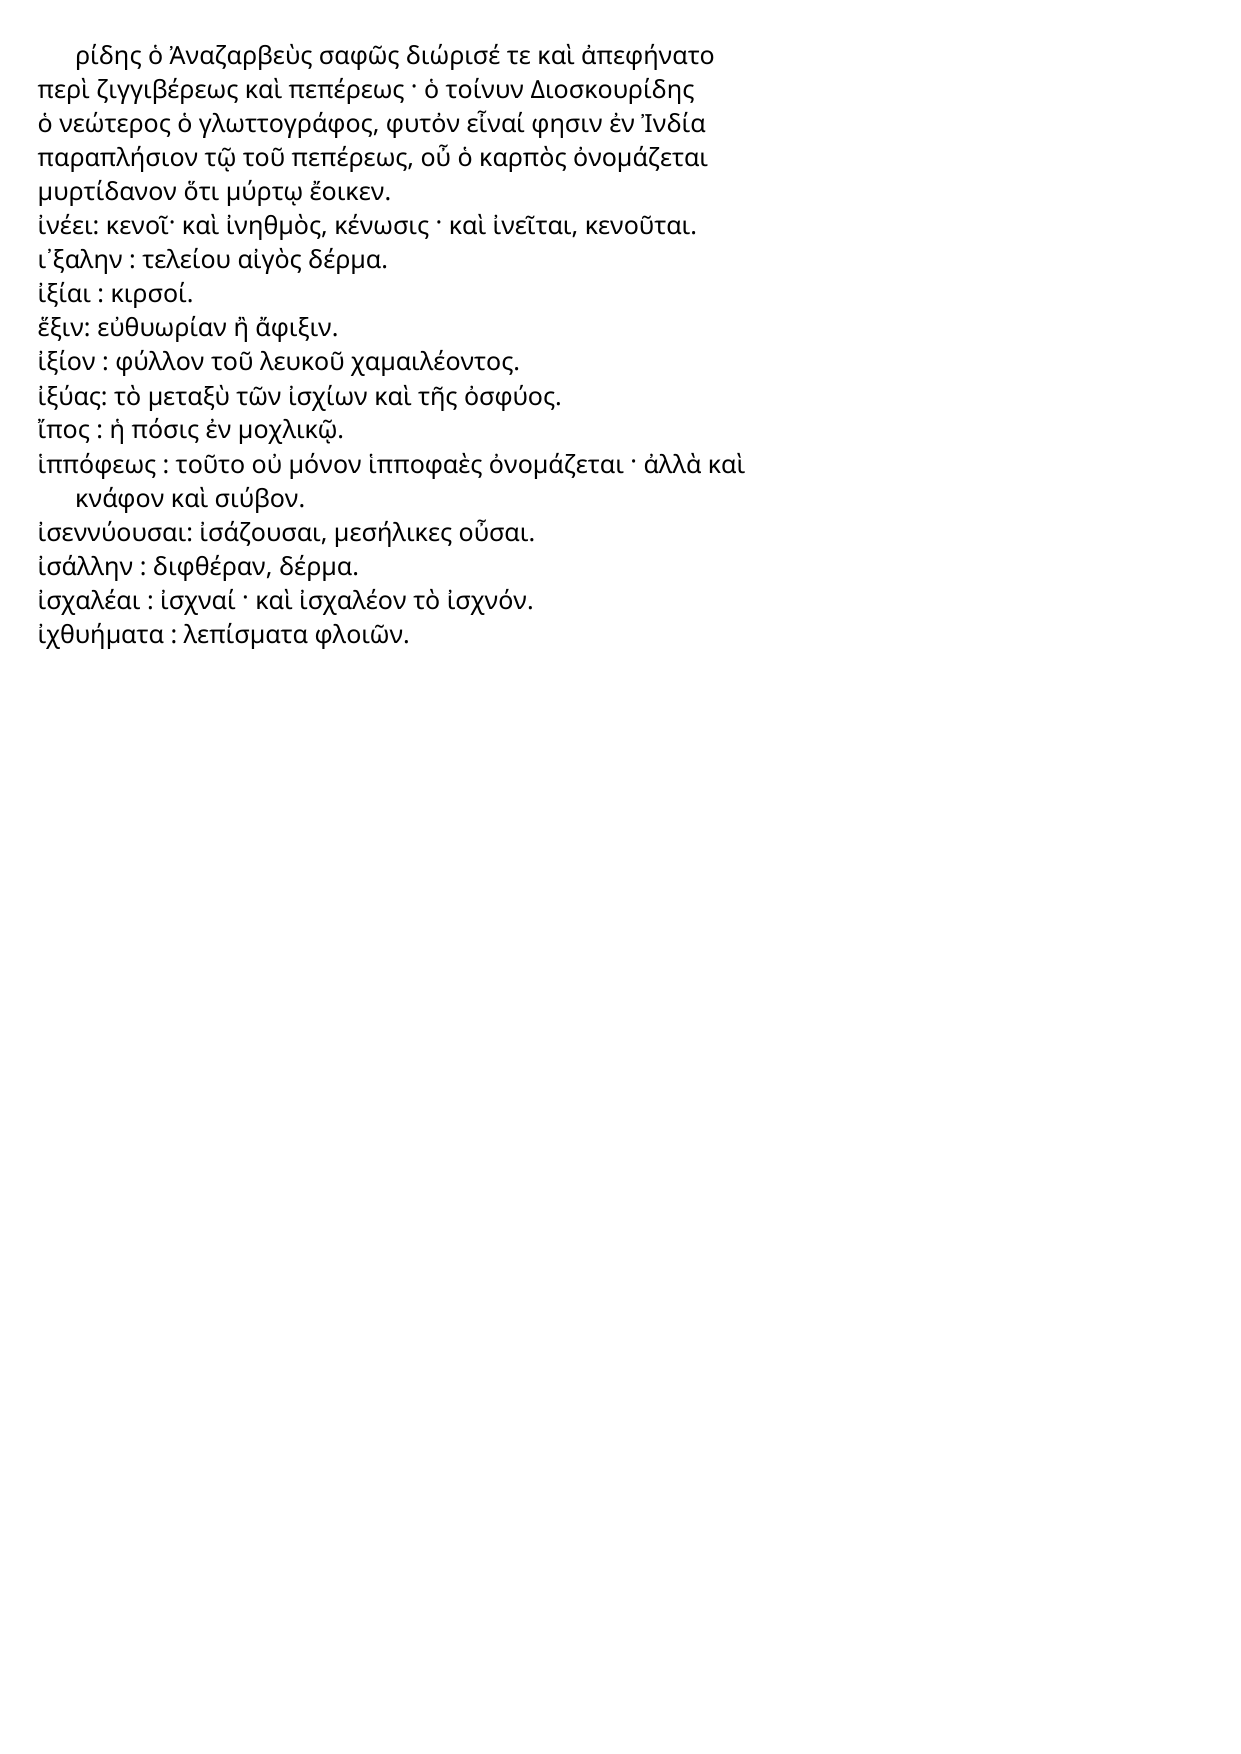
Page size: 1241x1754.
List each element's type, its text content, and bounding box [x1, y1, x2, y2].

text ρίδης ὁ Ἀναζαρβεὺς σαφῶς διώρισέ τε καὶ ἀπεφήνατο περὶ ζιγγιβέρεως καὶ πεπέρεως · ὁ τοίνυν Διοσκουρίδης ὁ νεώτερος ὁ γλωττογράφος, φυτὀν εἶναί φησιν ἐν Ἰνδία παραπλήσιον τῷ τοῦ πεπέρεως, οὖ ὁ καρπὸς ὀνομάζεται μυρτίδανον ὅτι μύρτῳ ἔοικεν. [37, 37, 1203, 208]
text ἰσχαλέαι : ἰσχναί · καὶ ἰσχαλέον τὸ ἰσχνόν. [37, 582, 1203, 617]
text ἰσάλλην : διφθέραν, δέρμα. [37, 548, 1203, 582]
text ἰξίαι : κιρσοί. [37, 276, 1203, 310]
text ἱππόφεως : τοῦτο οὐ μόνον ἱπποφαὲς ὀνομάζεται · ἀλλὰ καὶ κνάφον καὶ σιύβον. [37, 446, 1203, 514]
text ἰνέει: κενοῖ· καὶ ἰνηθμὸς, κένωσις · καὶ ἰνεῖται, κενοῦται. ι᾽ξαλην : τελείου αἰγὸς δέρμα. [37, 208, 1203, 276]
text ἰσεννύουσαι: ἰσάζουσαι, μεσήλικες οὖσαι. [37, 514, 1203, 548]
text ἕξιν: εὐθυωρίαν ἢ ἄφιξιν. [37, 310, 1203, 344]
text ἰξίον : φύλλον τοῦ λευκοῦ χαμαιλέοντος. [37, 344, 1203, 378]
text ἰξύας: τὸ μεταξὺ τῶν ἰσχίων καὶ τῆς ὀσφύος. [37, 378, 1203, 412]
text ἴπος : ἡ πόσις ἐν μοχλικῷ. [37, 412, 1203, 446]
text ἰχθυήματα : λεπίσματα φλοιῶν. [37, 617, 1203, 651]
